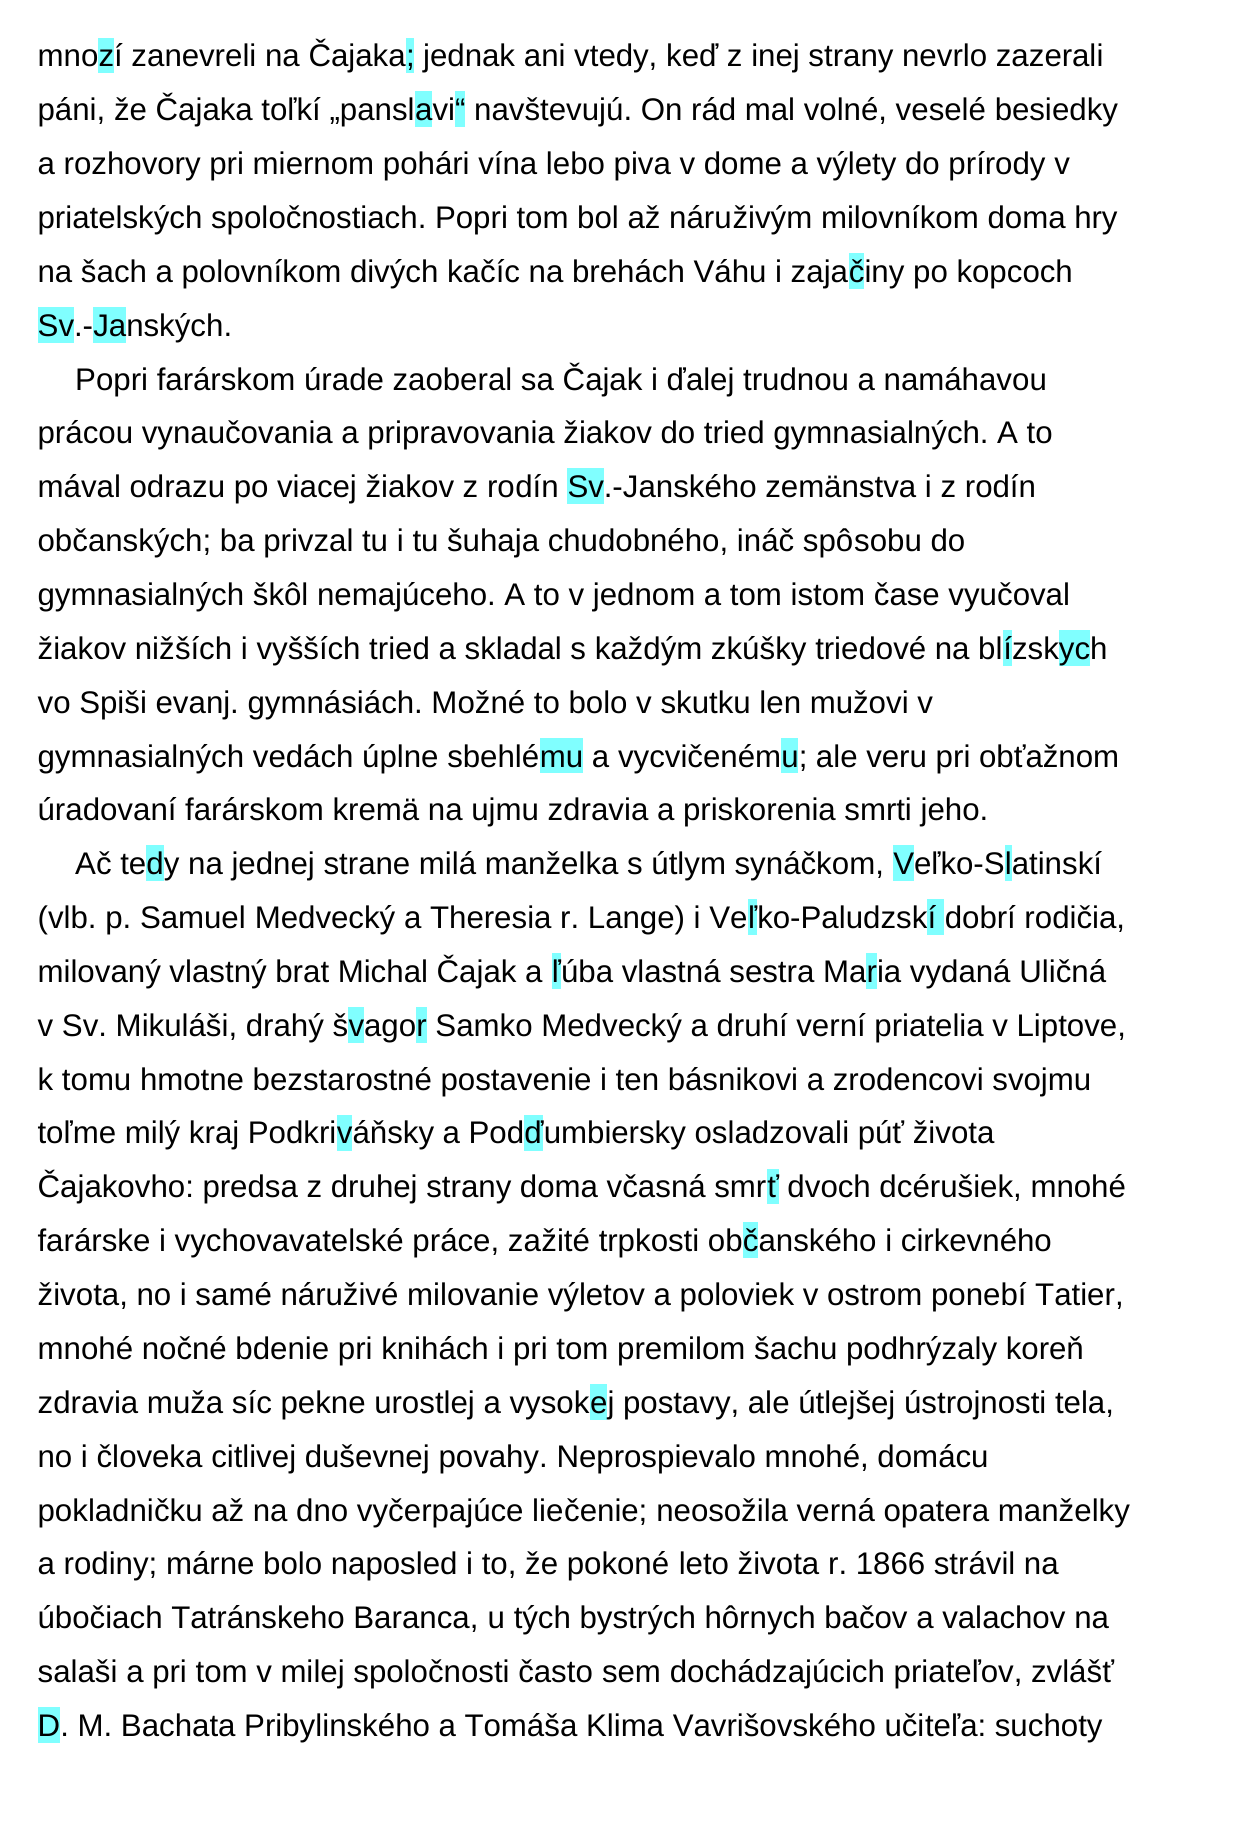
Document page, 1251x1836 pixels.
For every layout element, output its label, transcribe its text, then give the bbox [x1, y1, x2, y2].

text Popri farárskom úrade zaoberal sa Čajak i ďalej trudnou a namáhavou prácou vynaučovania a pripravovania žiakov do tried gymnasialných. A to mával odrazu po viacej žiakov z ro­dín Sv.-Janského zemänstva i z rodín občanských; ba privzal tu i tu šuhaja chudobného, ináč spô­sobu do gymnasialných škôl nemajúceho. A to v jednom a tom istom čase vyučoval žiakov niž­ších i vyšších tried a skladal s každým zkúšky triedové na blízskych vo Spiši evanj. gymnásiách. Možné to bolo v skutku len mužovi v gymnasialných vedách úplne sbehlému a vycvičenému; ale veru pri obťažnom úradovaní farárskom kremä na ujmu zdravia a priskorenia smrti jeho. [37, 361, 1130, 827]
text Ač tedy na jednej strane milá manželka s útlym synáčkom, Veľko-Slatinskí (vlb. p. Samuel Medvecký a Theresia r. Lange) i Veľko-Paludzskí dobrí rodičia, milovaný vlastný brat Michal Čajak a ľúba vlastná sestra Maria vydaná Uličná v Sv. Mikuláši, drahý švagor Samko Medvecký a druhí verní priatelia v Liptove, k tomu hmotne bezsta­rostné postavenie i ten básnikovi a zrodencovi svojmu toľme milý kraj Podkriváňsky a Podďumbiersky osladzovali púť života Čajakovho: predsa z druhej strany doma včasná smrť dvoch dcérušiek, mnohé farárske i vychovavatelské práce, za­žité trpkosti občanského i cirkevného života, no i samé náruživé milovanie výletov a poloviek v ostrom ponebí Tatier, mnohé nočné bdenie pri knihách i pri tom premilom šachu podhrýzaly koreň zdravia muža síc pekne urostlej a vysokej postavy, ale útlejšej ústrojnosti tela, no i človeka citlivej duševnej povahy. Neprospievalo mnohé, domácu pokladničku až na dno vyčerpajúce lie­čenie; neosožila verná opatera manželky a rodiny; márne bolo naposled i to, že pokoné leto života r. 1866 strávil na úbočiach Tatránskeho Baranca, u tých bystrých hôrnych bačov a valachov na salaši a pri tom v milej spoločnosti často sem dochádzajúcich priateľov, zvlášť D. M. Bachata Pribylinského a Tomáša Klima Vavrišovského uči­teľa: suchoty [37, 845, 1130, 1743]
text mnozí zanevreli na Čajaka; jednak ani vtedy, keď z inej strany nevrlo zazerali páni, že Čajaka toľkí „panslavi“ navštevujú. On rád mal volné, veselé besiedky a rozhovory pri miernom pohári vína lebo piva v dome a výlety do prírody v priatelských spoločnostiach. Popri tom bol až náru­živým milovníkom doma hry na šach a polovníkom divých kačíc na brehách Váhu i zajačiny po kopcoch Sv.-Janských. [37, 37, 1130, 343]
